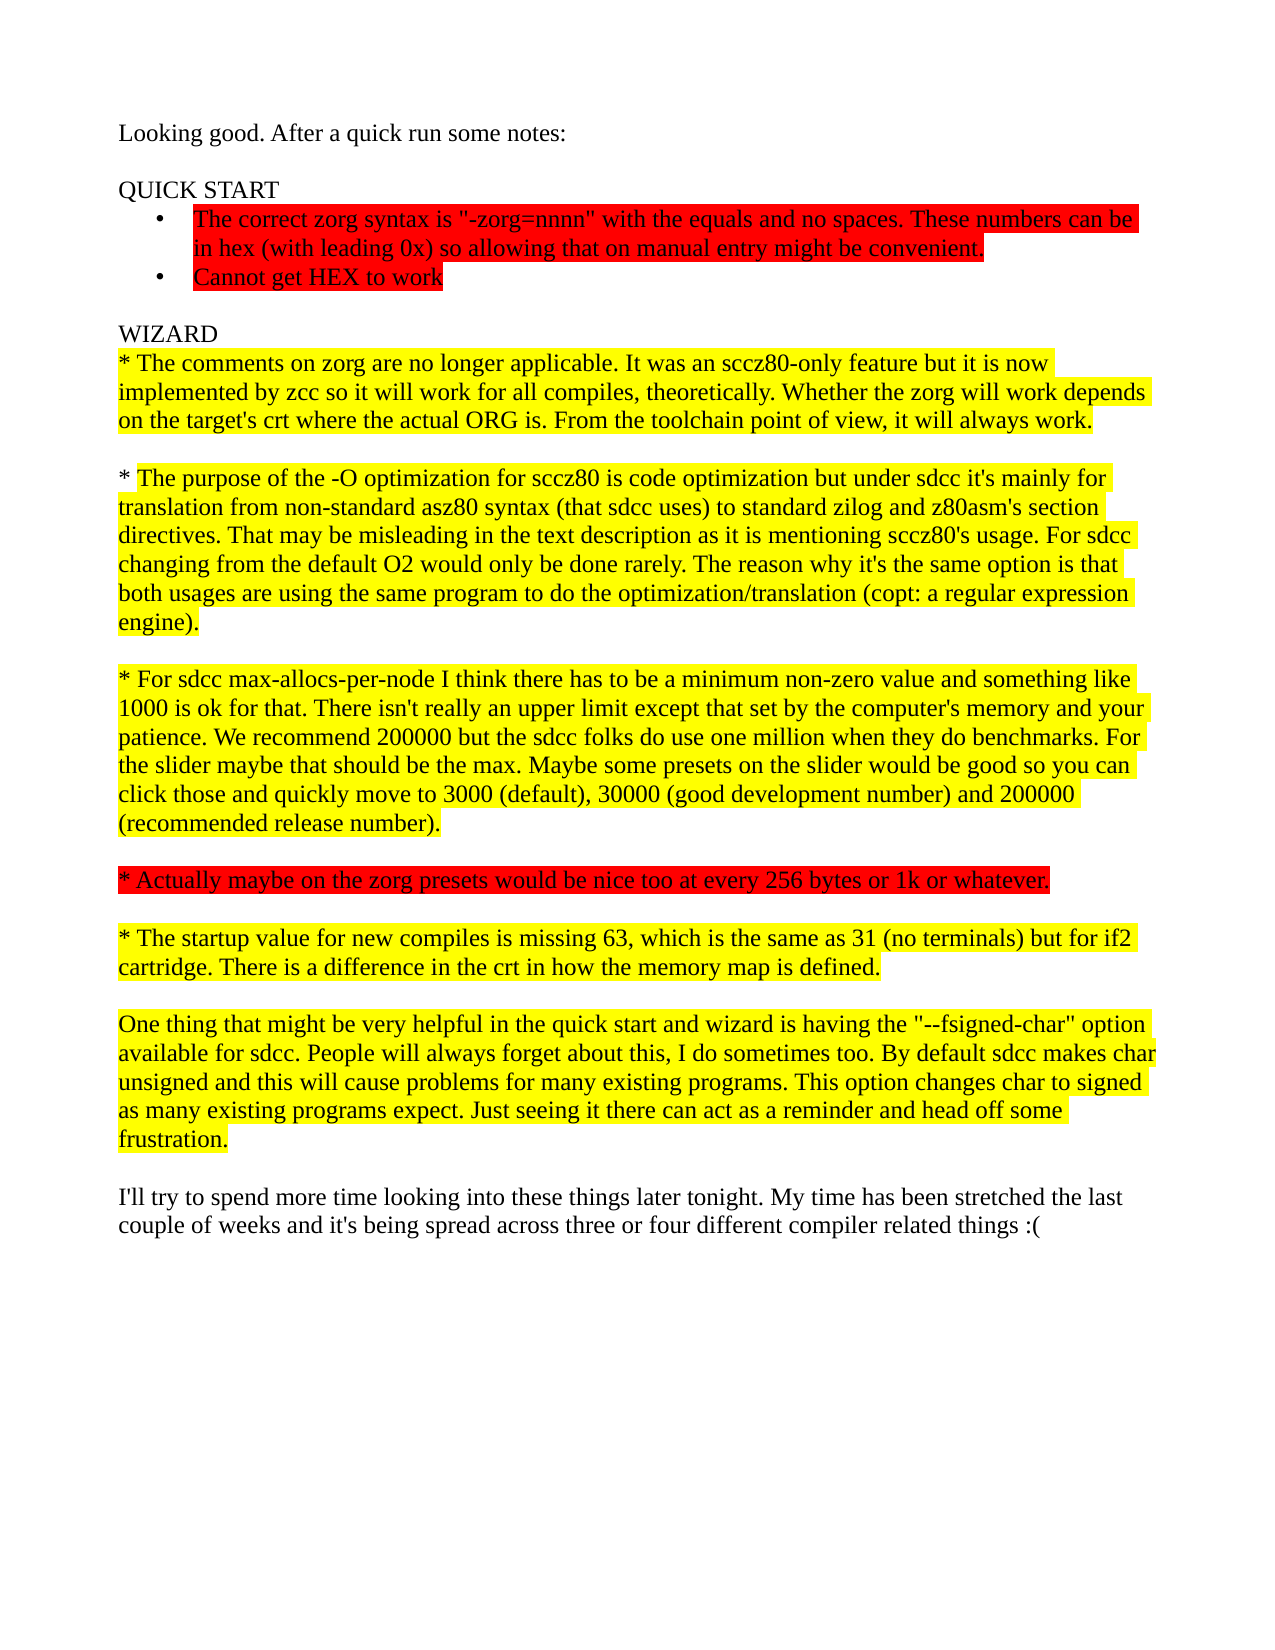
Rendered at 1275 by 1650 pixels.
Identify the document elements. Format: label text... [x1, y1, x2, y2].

list The correct zorg syntax is "-zorg=nnnn" with the equals and no spaces. These numbers can be in hex (with leading 0x) so allowing that on manual entry might be convenient. [156, 204, 1157, 262]
text WIZARD [118, 319, 1157, 348]
text QUICK START [118, 176, 1157, 204]
text * Actually maybe on the zorg presets would be nice too at every 256 bytes or 1k or whatever. [118, 866, 1157, 894]
list Cannot get HEX to work [156, 262, 1157, 291]
text * The startup value for new compiles is missing 63, which is the same as 31 (no terminals) but for if2 cartridge. There is a difference in the crt in how the memory map is defined. [118, 923, 1157, 981]
text * The purpose of the -O optimization for sccz80 is code optimization but under sdcc it's mainly for translation from non-standard asz80 syntax (that sdcc uses) to standard zilog and z80asm's section directives. That may be misleading in the text description as it is mentioning sccz80's usage. For sdcc changing from the default O2 would only be done rarely. The reason why it's the same option is that both usages are using the same program to do the optimization/translation (copt: a regular expression engine). [118, 463, 1157, 636]
text I'll try to spend more time looking into these things later tonight. My time has been stretched the last couple of weeks and it's being spread across three or four different compiler related things :( [118, 1182, 1157, 1239]
text * The comments on zorg are no longer applicable. It was an sccz80-only feature but it is now implemented by zcc so it will work for all compiles, theoretically. Whether the zorg will work depends on the target's crt where the actual ORG is. From the toolchain point of view, it will always work. [118, 348, 1157, 434]
text One thing that might be very helpful in the quick start and wizard is having the "--fsigned-char" option available for sdcc. People will always forget about this, I do sometimes too. By default sdcc makes char unsigned and this will cause problems for many existing programs. This option changes char to signed as many existing programs expect. Just seeing it there can act as a reminder and head off some frustration. [118, 1009, 1157, 1153]
text Looking good. After a quick run some notes: [118, 118, 1157, 147]
text * For sdcc max-allocs-per-node I think there has to be a minimum non-zero value and something like 1000 is ok for that. There isn't really an upper limit except that set by the computer's memory and your patience. We recommend 200000 but the sdcc folks do use one million when they do benchmarks. For the slider maybe that should be the max. Maybe some presets on the slider would be good so you can click those and quickly move to 3000 (default), 30000 (good development number) and 200000 (recommended release number). [118, 664, 1157, 837]
